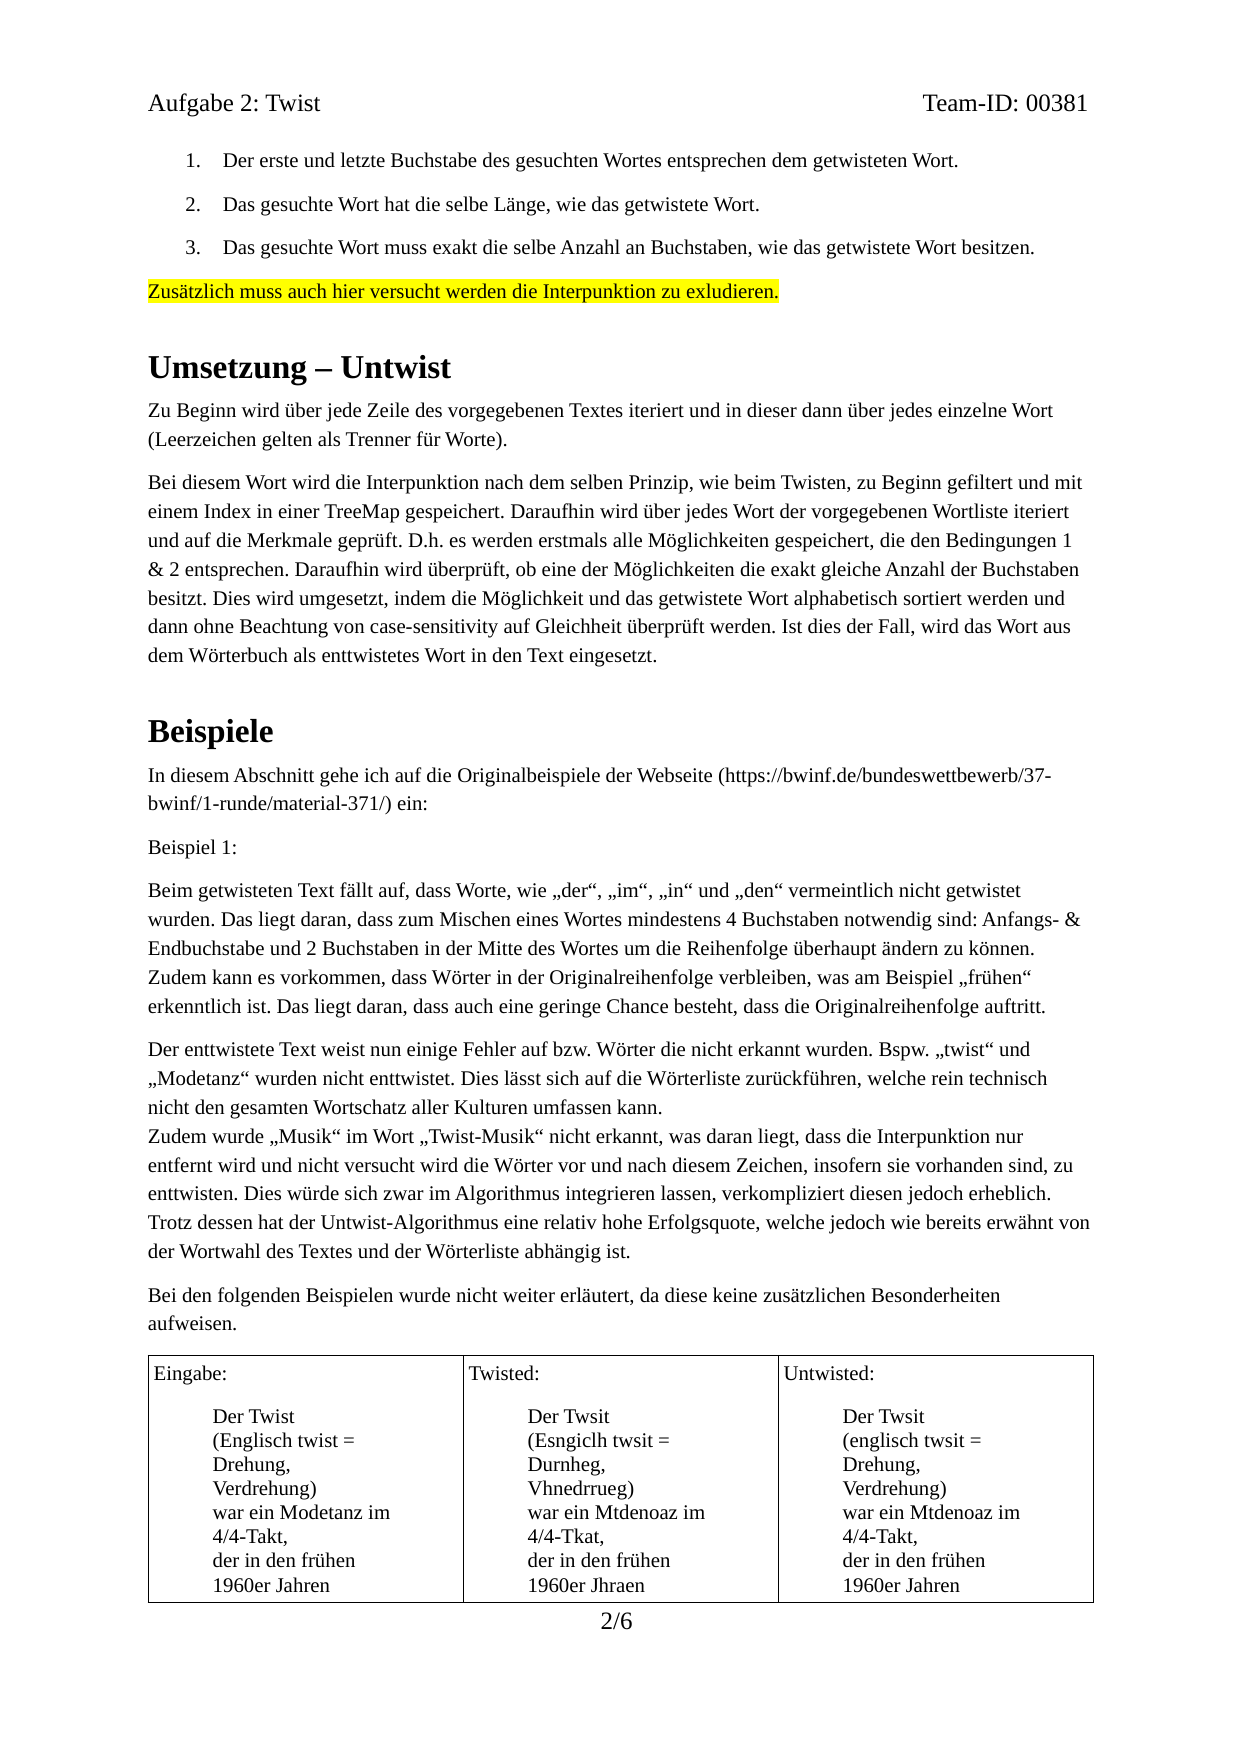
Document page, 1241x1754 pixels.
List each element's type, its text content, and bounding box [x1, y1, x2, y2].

table_header Eingabe: Der Twist (Englisch twist = Drehung, Verdrehung) war ein Modetanz im 4/4-Takt, der in den frühen 1960er Jahren [149, 1356, 463, 1602]
text Beim getwisteten Text fällt auf, dass Worte, wie „der“, „im“, „in“ und „den“ vermeintlich nicht getwistet wurden. Das liegt daran, dass zum Mischen eines Wortes mindestens 4 Buchstaben notwendig sind: Anfangs- & Endbuchstabe und 2 Buchstaben in der Mitte des Wortes um die Reihenfolge überhaupt ändern zu können. Zudem kann es vorkommen, dass Wörter in der Originalreihenfolge verbleiben, was am Beispiel „frühen“ erkenntlich ist. Das liegt daran, dass auch eine geringe Chance besteht, dass die Originalreihenfolge auftritt. [148, 878, 1093, 1018]
table_header Untwisted: Der Twsit (englisch twsit = Drehung, Verdrehung) war ein Mtdenoaz im 4/4-Takt, der in den frühen 1960er Jahren [779, 1356, 1093, 1602]
text Beispiel 1: [148, 835, 1093, 859]
text Bei diesem Wort wird die Interpunktion nach dem selben Prinzip, wie beim Twisten, zu Beginn gefiltert und mit einem Index in einer TreeMap gespeichert. Daraufhin wird über jedes Wort der vorgegebenen Wortliste iteriert und auf die Merkmale geprüft. D.h. es werden erstmals alle Möglichkeiten gespeichert, die den Bedingungen 1 & 2 entsprechen. Daraufhin wird überprüft, ob eine der Möglichkeiten die exakt gleiche Anzahl der Buchstaben besitzt. Dies wird umgesetzt, indem die Möglichkeit und das getwistete Wort alphabetisch sortiert werden und dann ohne Beachtung von case-sensitivity auf Gleichheit überprüft werden. Ist dies der Fall, wird das Wort aus dem Wörterbuch als enttwistetes Wort in den Text eingesetzt. [148, 470, 1093, 667]
text In diesem Abschnitt gehe ich auf die Originalbeispiele der Webseite (https://bwinf.de/bundeswettbewerb/37-bwinf/1-runde/material-371/) ein: [148, 762, 1093, 815]
list Das gesuchte Wort hat die selbe Länge, wie das getwistete Wort. [185, 192, 1093, 216]
table_header Twisted: Der Twsit (Esngiclh twsit = Durnheg, Vhnedrrueg) war ein Mtdenoaz im 4/4-Tkat, der in den frühen 1960er Jhraen [464, 1356, 778, 1602]
text Bei den folgenden Beispielen wurde nicht weiter erläutert, da diese keine zusätzlichen Besonderheiten aufweisen. [148, 1282, 1093, 1335]
list Der erste und letzte Buchstabe des gesuchten Wortes entsprechen dem getwisteten Wort. [185, 148, 1093, 172]
subtitle Umsetzung – Untwist [148, 347, 1093, 385]
text Zu Beginn wird über jede Zeile des vorgegebenen Textes iteriert und in dieser dann über jedes einzelne Wort (Leerzeichen gelten als Trenner für Worte). [148, 398, 1093, 451]
list Das gesuchte Wort muss exakt die selbe Anzahl an Buchstaben, wie das getwistete Wort besitzen. [185, 235, 1093, 259]
text Zusätzlich muss auch hier versucht werden die Interpunktion zu exludieren. [148, 278, 1093, 303]
subtitle Beispiele [148, 712, 1093, 750]
text Der enttwistete Text weist nun einige Fehler auf bzw. Wörter die nicht erkannt wurden. Bspw. „twist“ und „Modetanz“ wurden nicht enttwistet. Dies lässt sich auf die Wörterliste zurückführen, welche rein technisch nicht den gesamten Wortschatz aller Kulturen umfassen kann. Zudem wurde „Musik“ im Wort „Twist-Musik“ nicht erkannt, was daran liegt, dass die Interpunktion nur entfernt wird und nicht versucht wird die Wörter vor und nach diesem Zeichen, insofern sie vorhanden sind, zu enttwisten. Dies würde sich zwar im Algorithmus integrieren lassen, verkompliziert diesen jedoch erheblich. Trotz dessen hat der Untwist-Algorithmus eine relativ hohe Erfolgsquote, welche jedoch wie bereits erwähnt von der Wortwahl des Textes und der Wörterliste abhängig ist. [148, 1037, 1093, 1263]
